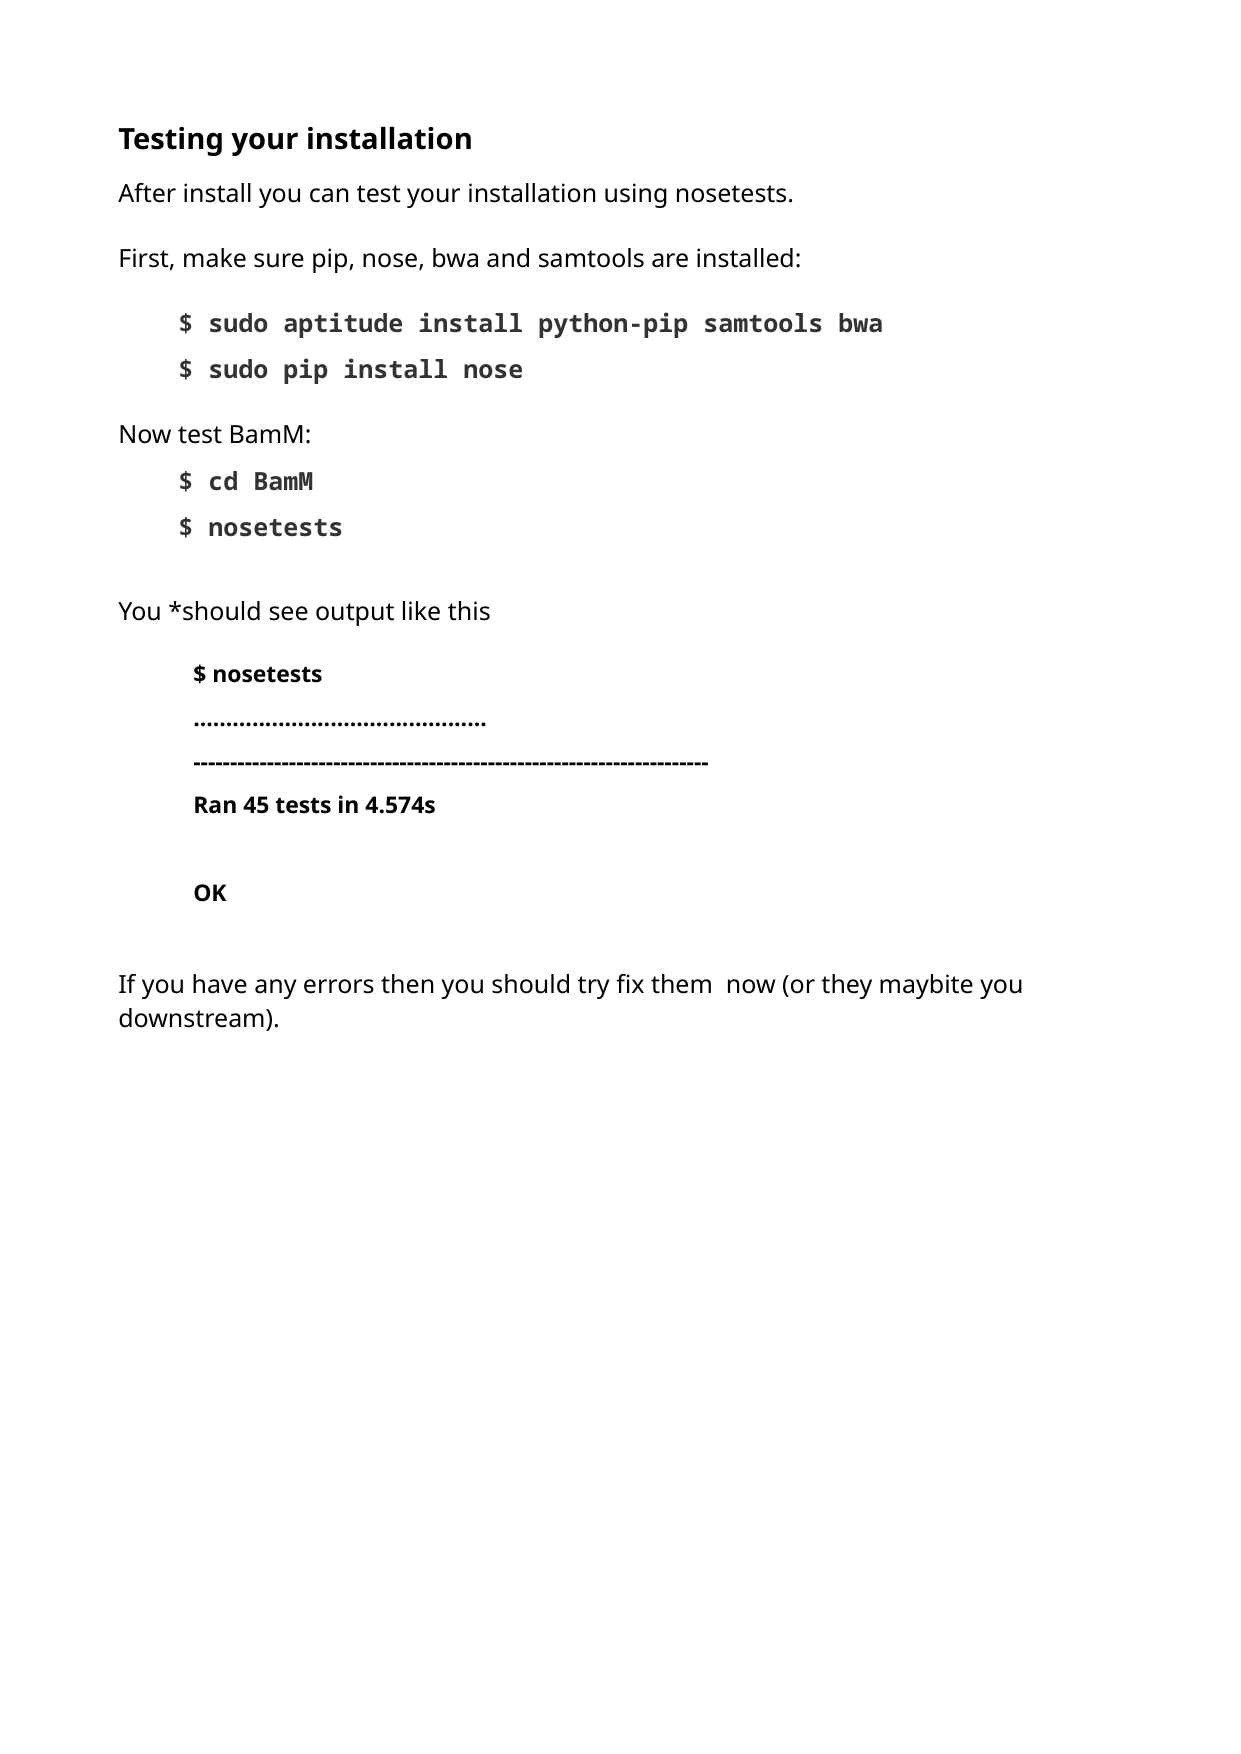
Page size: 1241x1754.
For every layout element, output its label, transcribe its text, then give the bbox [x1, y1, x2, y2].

text ---------------------------------------------------------------------- [118, 745, 1122, 777]
text ............................................. [118, 702, 1122, 733]
text If you have any errors then you should try fix them now (or they maybite you downstream). [118, 967, 1122, 1035]
text First, make sure pip, nose, bwa and samtools are installed: [118, 241, 1122, 275]
text $ cd BamM [118, 463, 1122, 498]
text $ sudo aptitude install python-pip samtools bwa [118, 306, 1122, 340]
text $ sudo pip install nose [118, 352, 1122, 386]
subtitle Testing your installation [118, 118, 1122, 158]
text Now test BamM: [118, 417, 1122, 451]
text $ nosetests [118, 658, 1122, 689]
text After install you can test your installation using nosetests. [118, 176, 1122, 210]
text $ nosetests [118, 510, 1122, 544]
text Ran 45 tests in 4.574s [118, 789, 1122, 820]
text You *should see output like this [118, 593, 1122, 627]
text OK [118, 877, 1122, 908]
